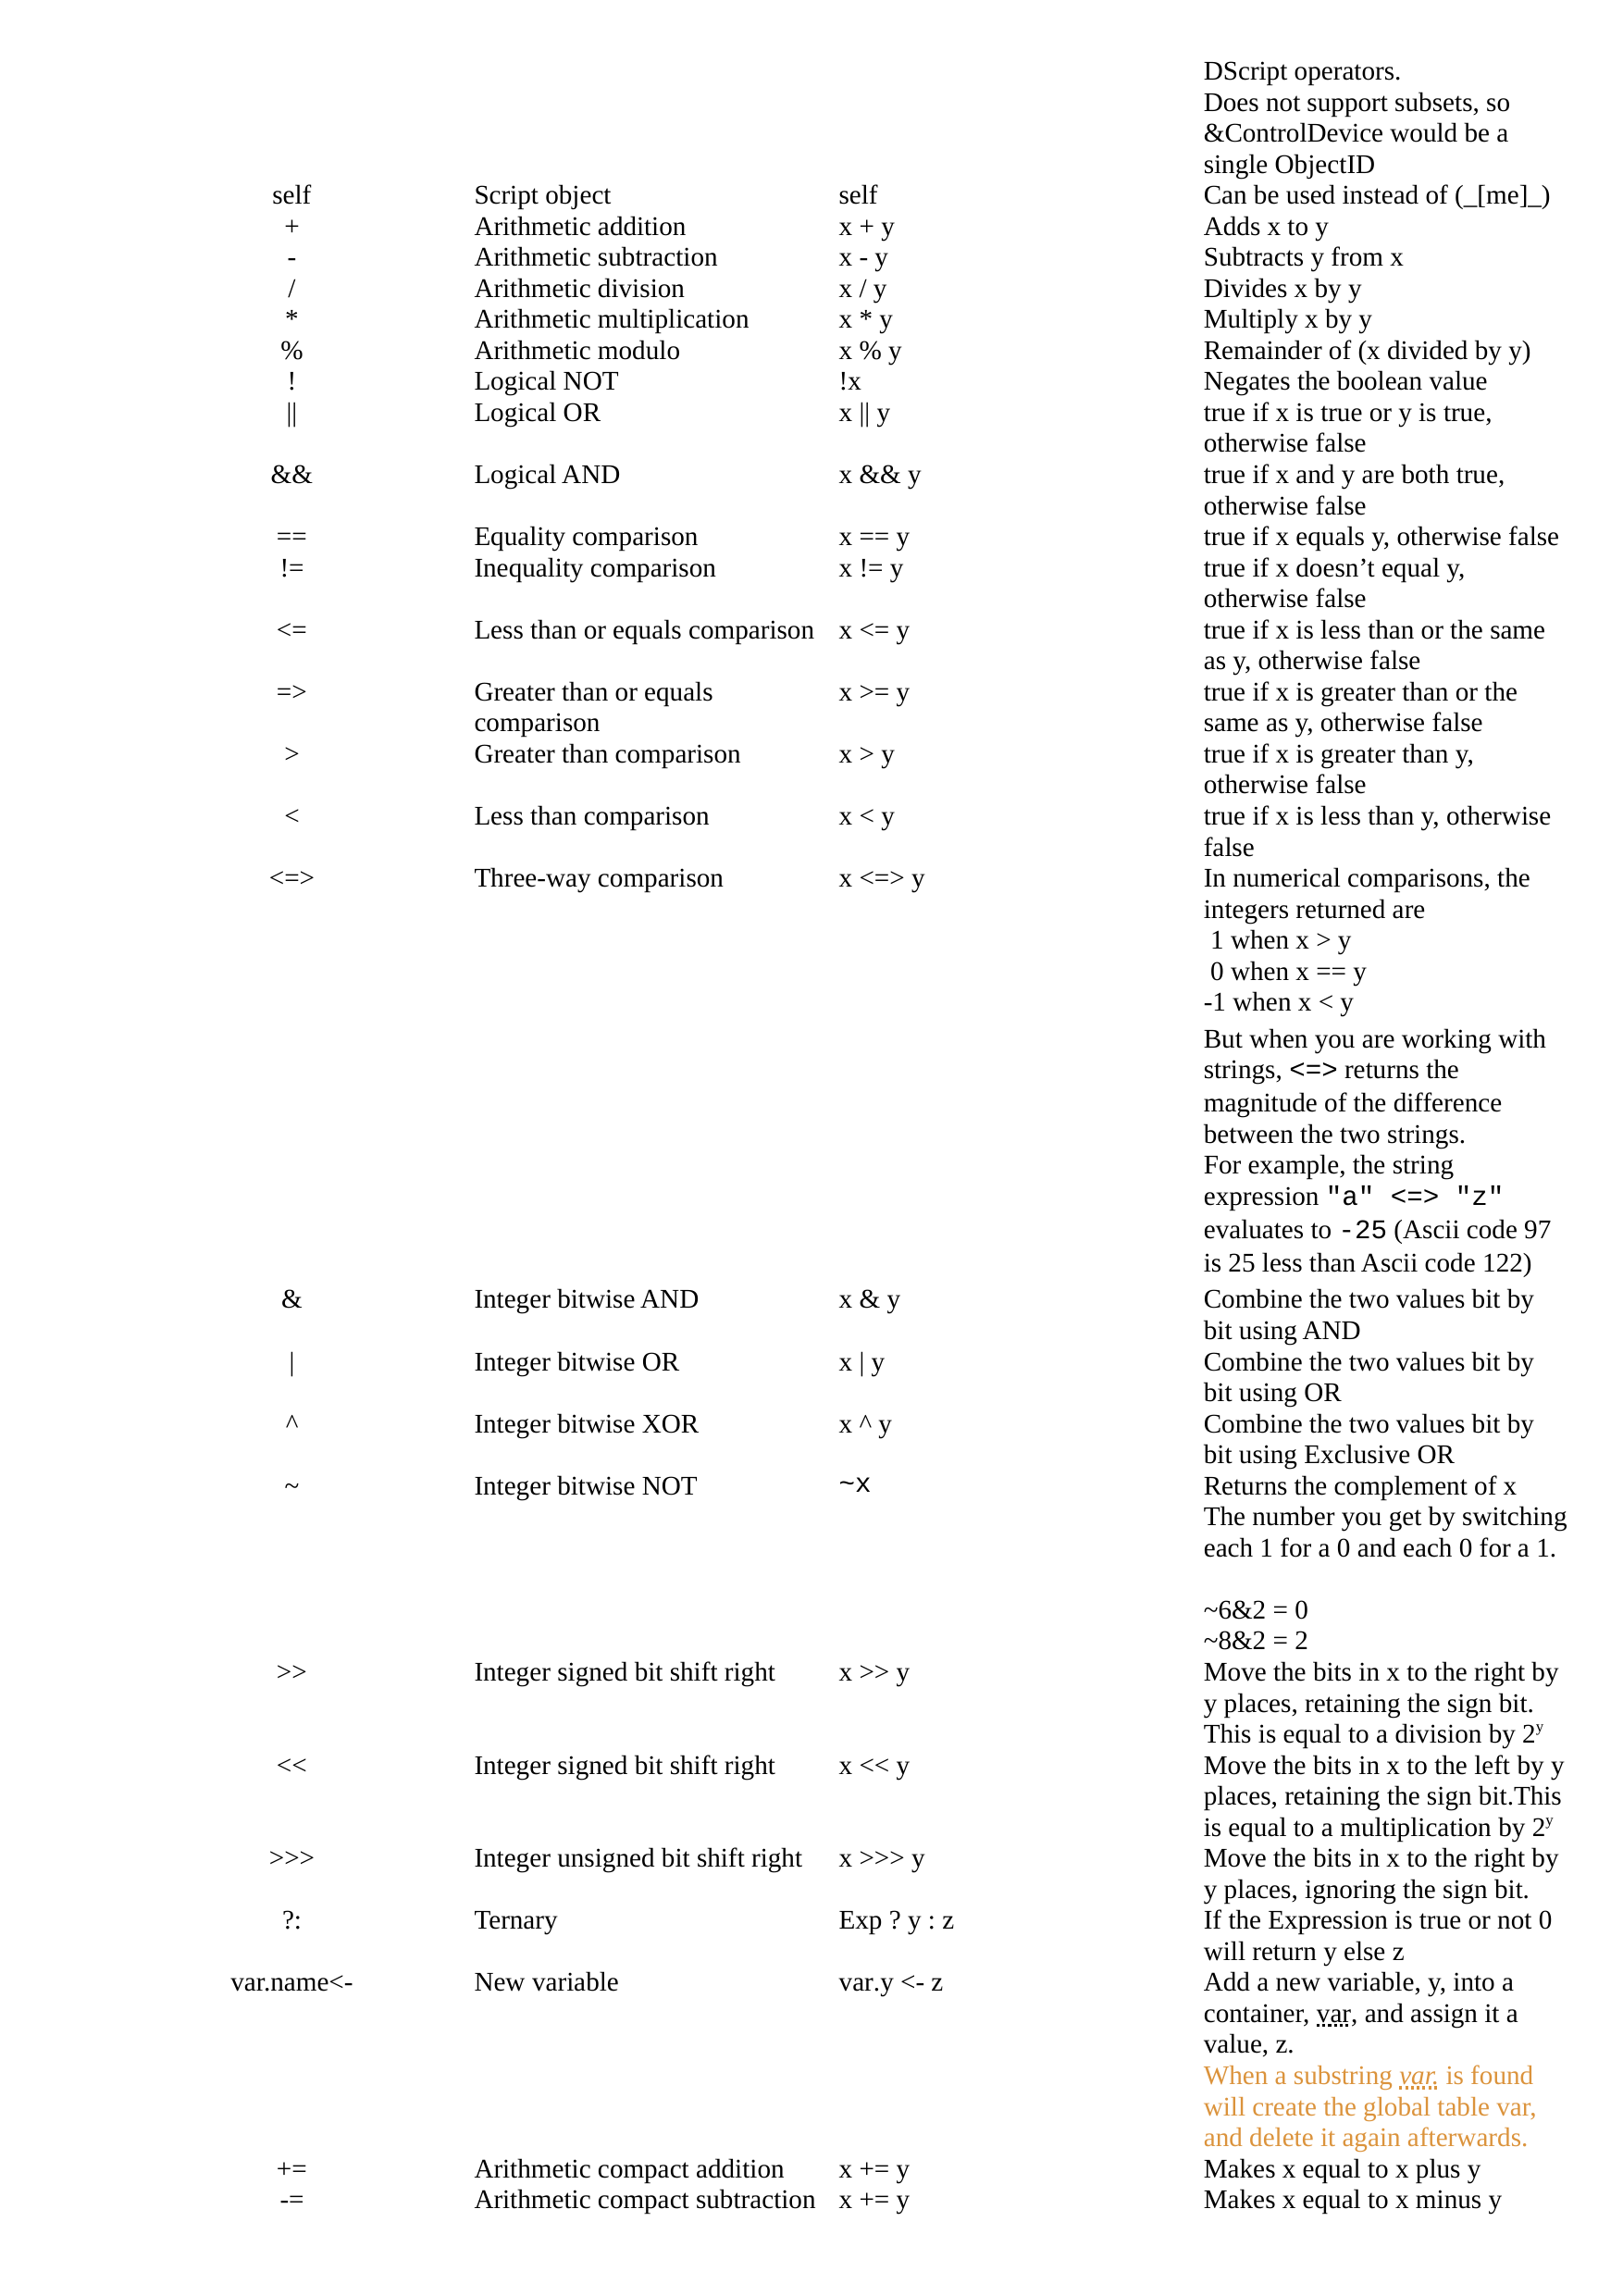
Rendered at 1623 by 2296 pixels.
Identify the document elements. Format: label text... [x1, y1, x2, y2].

table_cell x / y [838, 272, 1204, 303]
table_cell || [109, 396, 474, 458]
table_cell Can be used instead of (_[me]_) [1204, 179, 1568, 210]
table_cell Arithmetic multiplication [474, 304, 838, 334]
table_cell && [109, 458, 474, 520]
table_cell -= [109, 2183, 474, 2215]
table_cell x <= y [838, 614, 1204, 676]
table_cell x <=> y [838, 862, 1204, 1284]
table_cell Combine the two values bit by bit using Exclusive OR [1204, 1408, 1568, 1470]
table_cell [109, 55, 474, 179]
table_cell Returns the complement of x The number you get by switching each 1 for a 0 and each 0 for a 1. ~6&2 = 0 ~8&2 = 2 [1204, 1470, 1568, 1656]
table_cell Less than or equals comparison [474, 614, 838, 676]
table_cell Equality comparison [474, 520, 838, 552]
table_cell true if x equals y, otherwise false [1204, 520, 1568, 552]
table_cell >> [109, 1656, 474, 1749]
table_cell Ternary [474, 1905, 838, 1966]
table_cell Negates the boolean value [1204, 366, 1568, 396]
table_cell > [109, 738, 474, 800]
table_cell ! [109, 366, 474, 396]
table_cell true if x and y are both true, otherwise false [1204, 458, 1568, 520]
table_cell x ^ y [838, 1408, 1204, 1470]
table_cell Arithmetic compact subtraction [474, 2183, 838, 2215]
table_cell / [109, 272, 474, 303]
table_cell Subtracts y from x [1204, 241, 1568, 272]
table_cell Logical NOT [474, 366, 838, 396]
table_cell x != y [838, 552, 1204, 614]
table_cell true if x doesn’t equal y, otherwise false [1204, 552, 1568, 614]
table_cell [474, 55, 838, 179]
table_cell Multiply x by y [1204, 304, 1568, 334]
table_cell < [109, 800, 474, 862]
table_cell == [109, 520, 474, 552]
table_cell x == y [838, 520, 1204, 552]
table_cell x < y [838, 800, 1204, 862]
table_cell !x [838, 366, 1204, 396]
table_cell true if x is greater than or the same as y, otherwise false [1204, 676, 1568, 738]
table_cell x % y [838, 334, 1204, 365]
table_cell x | y [838, 1346, 1204, 1408]
table_cell Integer signed bit shift right [474, 1656, 838, 1749]
table_cell Inequality comparison [474, 552, 838, 614]
table_cell Integer bitwise AND [474, 1284, 838, 1346]
table_cell Makes x equal to x plus y [1204, 2153, 1568, 2183]
table_cell += [109, 2153, 474, 2183]
table_cell >>> [109, 1842, 474, 1904]
table_cell x >= y [838, 676, 1204, 738]
table_cell Remainder of (x divided by y) [1204, 334, 1568, 365]
table_cell Combine the two values bit by bit using OR [1204, 1346, 1568, 1408]
table_cell Exp ? y : z [838, 1905, 1204, 1966]
table_cell Arithmetic compact addition [474, 2153, 838, 2183]
table_cell Integer bitwise XOR [474, 1408, 838, 1470]
table_cell x & y [838, 1284, 1204, 1346]
table_cell Arithmetic addition [474, 210, 838, 241]
table_cell ^ [109, 1408, 474, 1470]
table_cell New variable [474, 1967, 838, 2153]
table_cell true if x is true or y is true, otherwise false [1204, 396, 1568, 458]
table_cell x += y [838, 2153, 1204, 2183]
table_cell Less than comparison [474, 800, 838, 862]
table_cell - [109, 241, 474, 272]
table_cell Adds x to y [1204, 210, 1568, 241]
table_cell x << y [838, 1749, 1204, 1842]
table_cell Arithmetic subtraction [474, 241, 838, 272]
table_cell != [109, 552, 474, 614]
table_cell Integer bitwise NOT [474, 1470, 838, 1656]
table_cell & [109, 1284, 474, 1346]
table_cell Integer signed bit shift right [474, 1749, 838, 1842]
table_cell x && y [838, 458, 1204, 520]
table_cell Arithmetic division [474, 272, 838, 303]
table_cell % [109, 334, 474, 365]
table_cell << [109, 1749, 474, 1842]
table_cell Greater than comparison [474, 738, 838, 800]
table_cell x + y [838, 210, 1204, 241]
table_cell Integer unsigned bit shift right [474, 1842, 838, 1904]
table_cell x >> y [838, 1656, 1204, 1749]
table_cell x += y [838, 2183, 1204, 2215]
table_cell true if x is less than or the same as y, otherwise false [1204, 614, 1568, 676]
table_cell Move the bits in x to the left by y places, retaining the sign bit.This is equal to a multiplication by 2y [1204, 1749, 1568, 1842]
table_cell Script object [474, 179, 838, 210]
table_cell Move the bits in x to the right by y places, ignoring the sign bit. [1204, 1842, 1568, 1904]
table_cell => [109, 676, 474, 738]
table_cell [838, 55, 1204, 179]
table_cell + [109, 210, 474, 241]
table_cell x > y [838, 738, 1204, 800]
table_cell | [109, 1346, 474, 1408]
table_cell x - y [838, 241, 1204, 272]
table_cell ?: [109, 1905, 474, 1966]
table_cell DScript operators. Does not support subsets, so &ControlDevice would be a single ObjectID [1204, 55, 1568, 179]
table_cell ~ [109, 1470, 474, 1656]
table_cell <= [109, 614, 474, 676]
table_cell x * y [838, 304, 1204, 334]
table_cell In numerical comparisons, the integers returned are 1 when x > y 0 when x == y -1 when x < y But when you are working with strings, <=> returns the magnitude of the difference between the two strings. For example, the string expression "a" <=> "z" evaluates to -25 (Ascii code 97 is 25 less than Ascii code 122) [1204, 862, 1568, 1284]
table_cell Greater than or equals comparison [474, 676, 838, 738]
table_cell * [109, 304, 474, 334]
table_cell Logical AND [474, 458, 838, 520]
table_cell Logical OR [474, 396, 838, 458]
table_cell If the Expression is true or not 0 will return y else z [1204, 1905, 1568, 1966]
table_cell Integer bitwise OR [474, 1346, 838, 1408]
table_cell ~x [838, 1470, 1204, 1656]
table_cell Move the bits in x to the right by y places, retaining the sign bit. This is equal to a division by 2y [1204, 1656, 1568, 1749]
table_cell Combine the two values bit by bit using AND [1204, 1284, 1568, 1346]
table_cell Makes x equal to x minus y [1204, 2183, 1568, 2215]
table_cell <=> [109, 862, 474, 1284]
table_cell var.name<- [109, 1967, 474, 2153]
table_cell Three-way comparison [474, 862, 838, 1284]
table_cell true if x is less than y, otherwise false [1204, 800, 1568, 862]
table_cell var.y <- z [838, 1967, 1204, 2153]
table_cell self [109, 179, 474, 210]
table_cell x >>> y [838, 1842, 1204, 1904]
table_cell self [838, 179, 1204, 210]
table_cell Divides x by y [1204, 272, 1568, 303]
table_cell true if x is greater than y, otherwise false [1204, 738, 1568, 800]
table_cell Add a new variable, y, into a container, var, and assign it a value, z. When a substring var. is found will create the global table var, and delete it again afterwards. [1204, 1967, 1568, 2153]
table_cell Arithmetic modulo [474, 334, 838, 365]
table_cell x || y [838, 396, 1204, 458]
